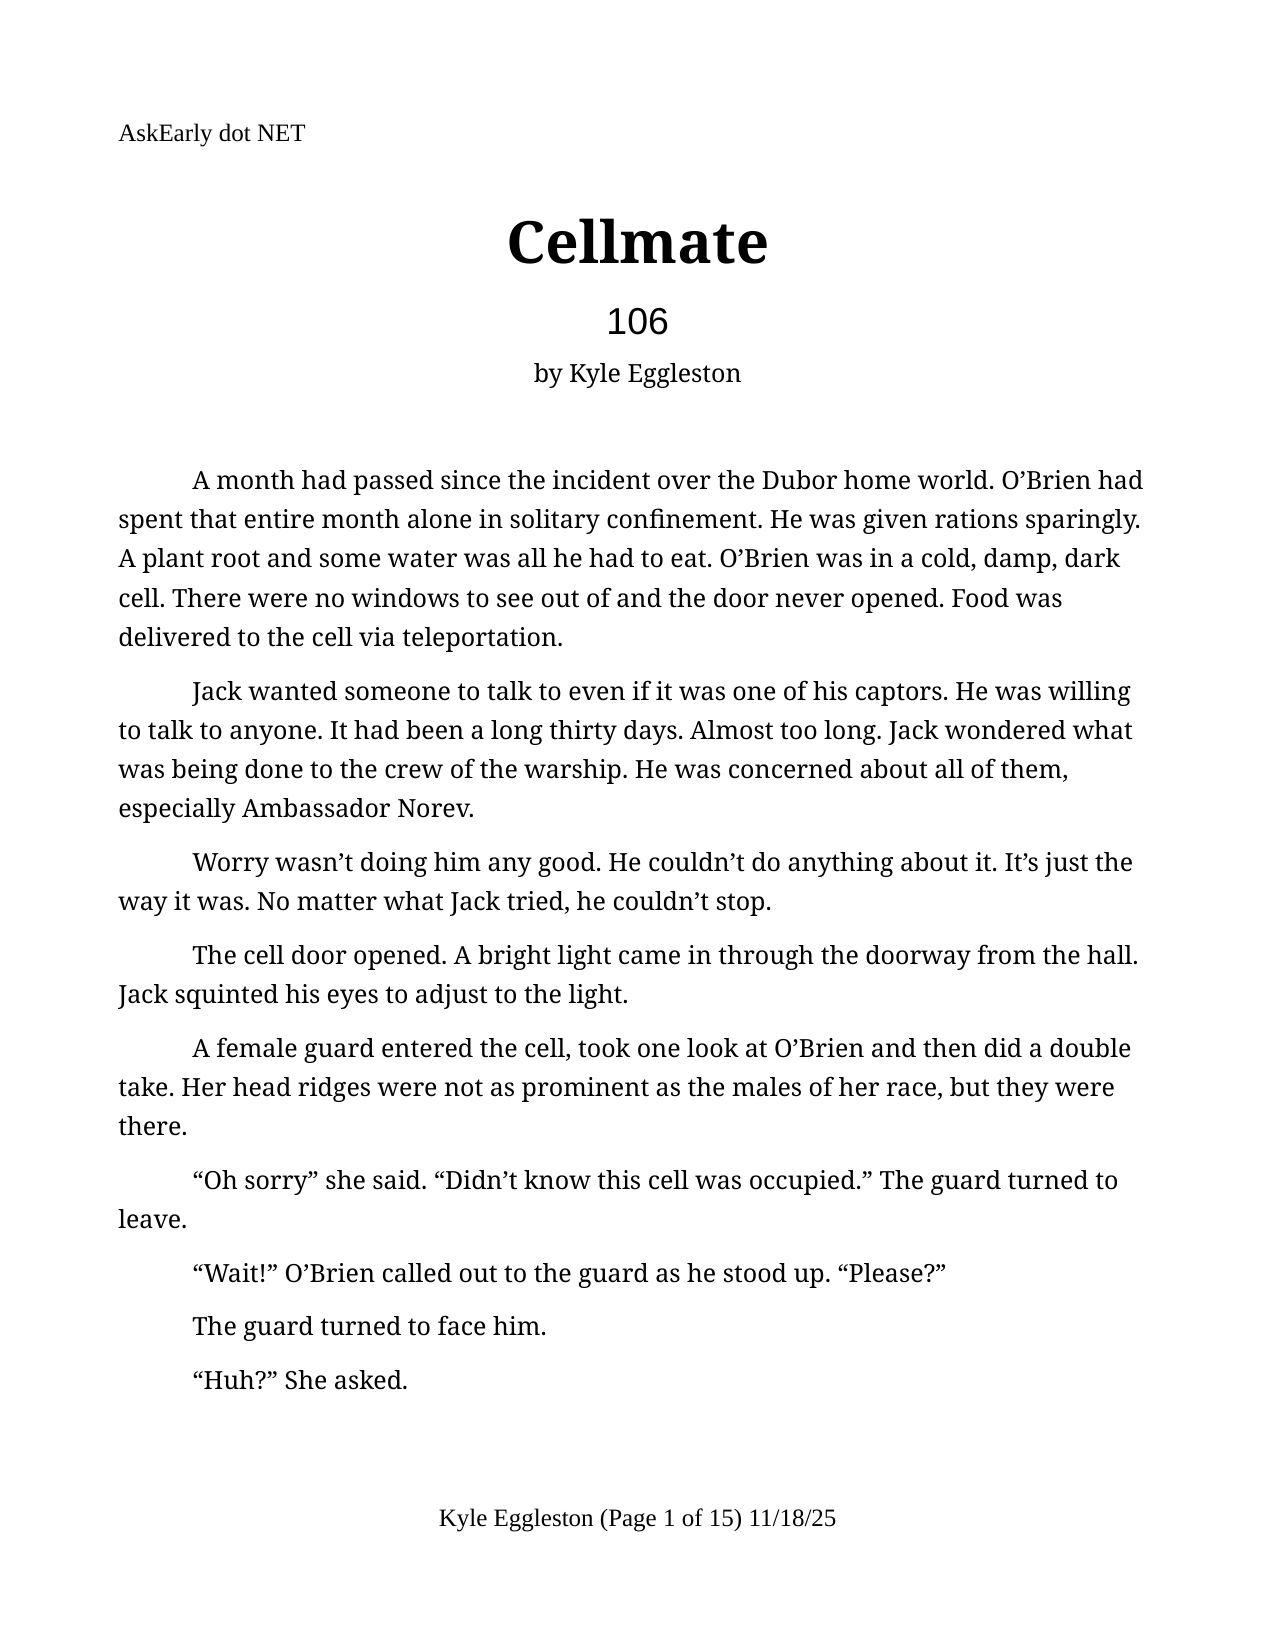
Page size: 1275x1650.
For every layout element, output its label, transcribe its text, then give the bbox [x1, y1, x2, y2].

text by Kyle Eggleston [118, 355, 1157, 389]
text The guard turned to face him. [118, 1309, 1157, 1343]
text “Oh sorry” she said. “Didn’t know this cell was occupied.” The guard turned to leave. [118, 1162, 1157, 1236]
subtitle 106 [118, 299, 1157, 343]
text The cell door opened. A bright light came in through the doorway from the hall. Jack squinted his eyes to adjust to the light. [118, 937, 1157, 1011]
title Cellmate [118, 201, 1157, 281]
text A female guard entered the cell, took one look at O’Brien and then did a double take. Her head ridges were not as prominent as the males of her race, but they were there. [118, 1030, 1157, 1143]
text A month had passed since the incident over the Dubor home world. O’Brien had spent that entire month alone in solitary confinement. He was given rations sparingly. A plant root and some water was all he had to eat. O’Brien was in a cold, damp, dark cell. There were no windows to see out of and the door never opened. Food was delivered to the cell via teleportation. [118, 463, 1157, 653]
text Worry wasn’t doing him any good. He couldn’t do anything about it. It’s just the way it was. No matter what Jack tried, he couldn’t stop. [118, 844, 1157, 918]
text “Wait!” O’Brien called out to the guard as he stood up. “Please?” [118, 1255, 1157, 1289]
text “Huh?” She asked. [118, 1363, 1157, 1397]
text Jack wanted someone to talk to even if it was one of his captors. He was willing to talk to anyone. It had been a long thirty days. Almost too long. Jack wondered what was being done to the crew of the warship. He was concerned about all of them, especially Ambassador Norev. [118, 673, 1157, 825]
